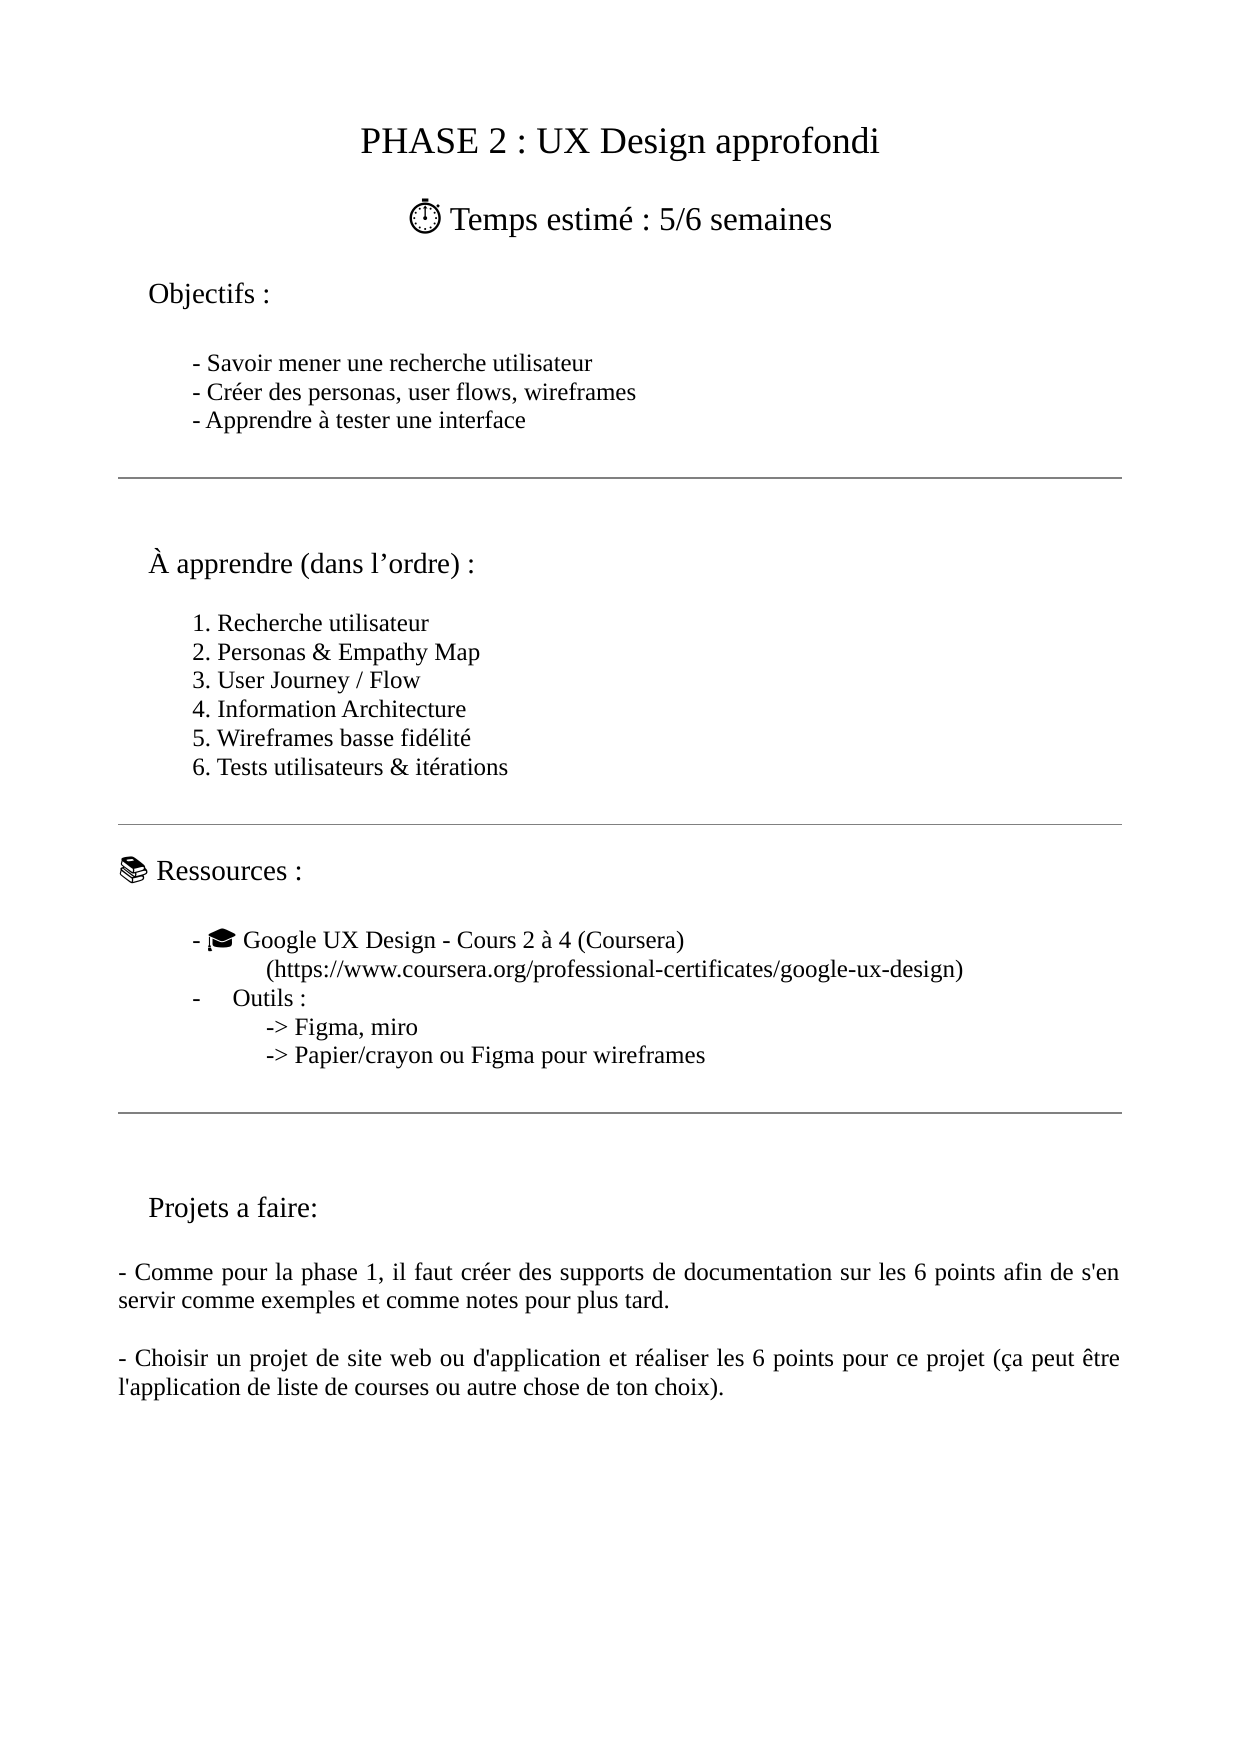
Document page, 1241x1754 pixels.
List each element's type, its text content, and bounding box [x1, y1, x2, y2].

text ⏱ Temps estimé : 5/6 semaines [118, 199, 1122, 238]
text - Apprendre à tester une interface [118, 406, 1122, 434]
text 2. Personas & Empathy Map [118, 637, 1122, 666]
text 📚 Ressources : [118, 853, 1122, 887]
text 6. Tests utilisateurs & itérations [118, 752, 1122, 781]
text 🎯 Projets a faire: [118, 1190, 1122, 1223]
text - Savoir mener une recherche utilisateur [118, 348, 1122, 377]
text 🎯 Objectifs : [118, 276, 1122, 310]
text - Créer des personas, user flows, wireframes [118, 377, 1122, 406]
text 4. Information Architecture [118, 694, 1122, 723]
text - Comme pour la phase 1, il faut créer des supports de documentation sur les 6 points afin de s'en servir comme exemples et comme notes pour plus tard. [118, 1257, 1122, 1314]
text (https://www.coursera.org/professional-certificates/google-ux-design) [118, 954, 1122, 983]
text 3. User Journey / Flow [118, 666, 1122, 694]
text PHASE 2 : UX Design approfondi [118, 118, 1122, 161]
text 1. Recherche utilisateur [118, 608, 1122, 637]
text - 🎓 Google UX Design - Cours 2 à 4 (Coursera) [118, 925, 1122, 954]
text -> Figma, miro [118, 1012, 1122, 1040]
text - 🧰 Outils : [118, 983, 1122, 1012]
text 5. Wireframes basse fidélité [118, 723, 1122, 752]
text -> Papier/crayon ou Figma pour wireframes [118, 1040, 1122, 1069]
text - Choisir un projet de site web ou d'application et réaliser les 6 points pour ce projet (ça peut être l'application de liste de courses ou autre chose de ton choix). [118, 1343, 1122, 1401]
text 🧠 À apprendre (dans l’ordre) : [118, 546, 1122, 579]
